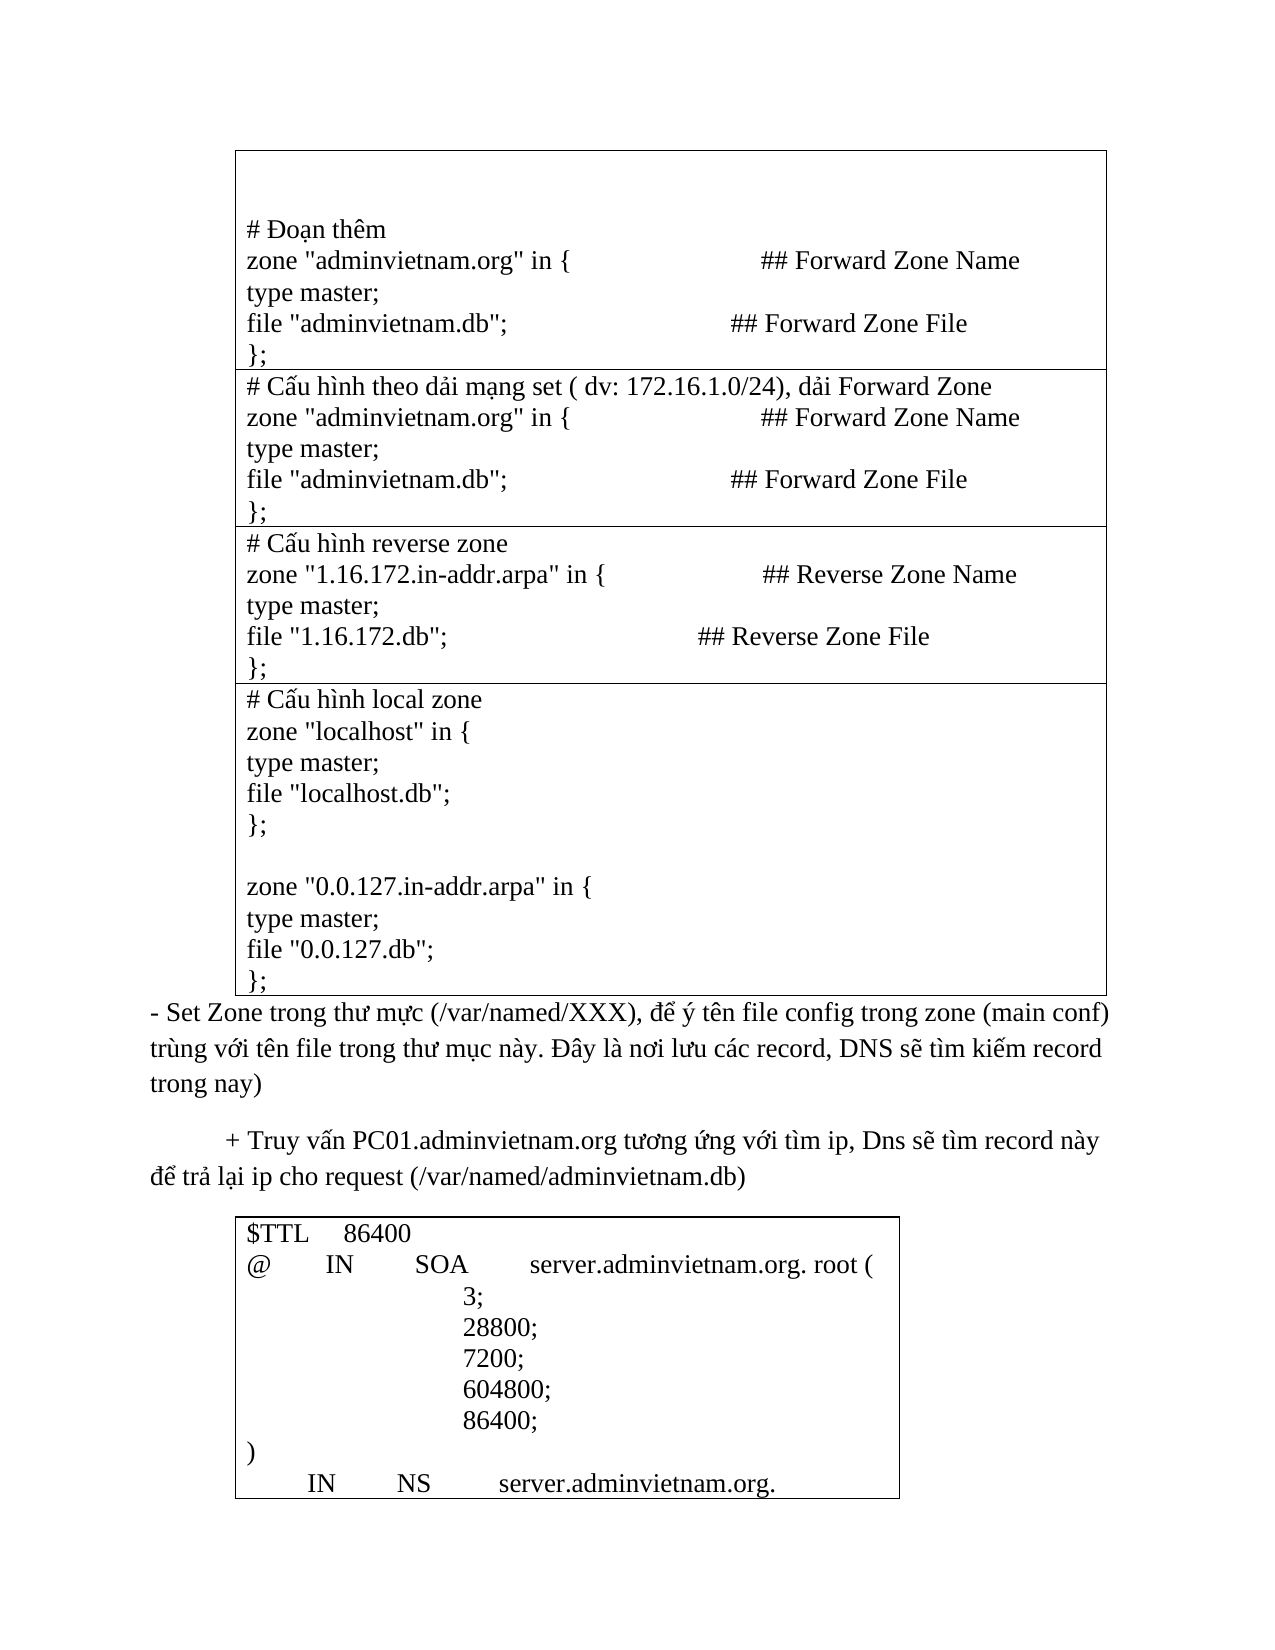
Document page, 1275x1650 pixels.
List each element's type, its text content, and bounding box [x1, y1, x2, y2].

text - Set Zone trong thư mực (/var/named/XXX), để ý tên file config trong zone (main conf) trùng với tên file trong thư mục này. Đây là nơi lưu các record, DNS sẽ tìm kiếm record trong nay) [150, 996, 1125, 1099]
text + Truy vấn PC01.adminvietnam.org tương ứng với tìm ip, Dns sẽ tìm record này để trả lại ip cho request (/var/named/adminvietnam.db) [150, 1124, 1125, 1191]
table_cell # Cấu hình theo dải mạng set ( dv: 172.16.1.0/24), dải Forward Zone zone "adminvietnam.org" in { ## Forward Zone Name type master; file "adminvietnam.db"; ## Forward Zone File }; [236, 370, 1106, 526]
table_header # Đoạn thêm zone "adminvietnam.org" in { ## Forward Zone Name type master; file "adminvietnam.db"; ## Forward Zone File }; [236, 151, 1106, 369]
table_header $TTL 86400 @ IN SOA server.adminvietnam.org. root ( 3; 28800; 7200; 604800; 86400; ) IN NS server.adminvietnam.org. [236, 1218, 899, 1498]
table_cell # Cấu hình reverse zone zone "1.16.172.in-addr.arpa" in { ## Reverse Zone Name type master; file "1.16.172.db"; ## Reverse Zone File }; [236, 527, 1106, 683]
table_cell # Cấu hình local zone zone "localhost" in { type master; file "localhost.db"; }; zone "0.0.127.in-addr.arpa" in { type master; file "0.0.127.db"; }; [236, 684, 1106, 995]
